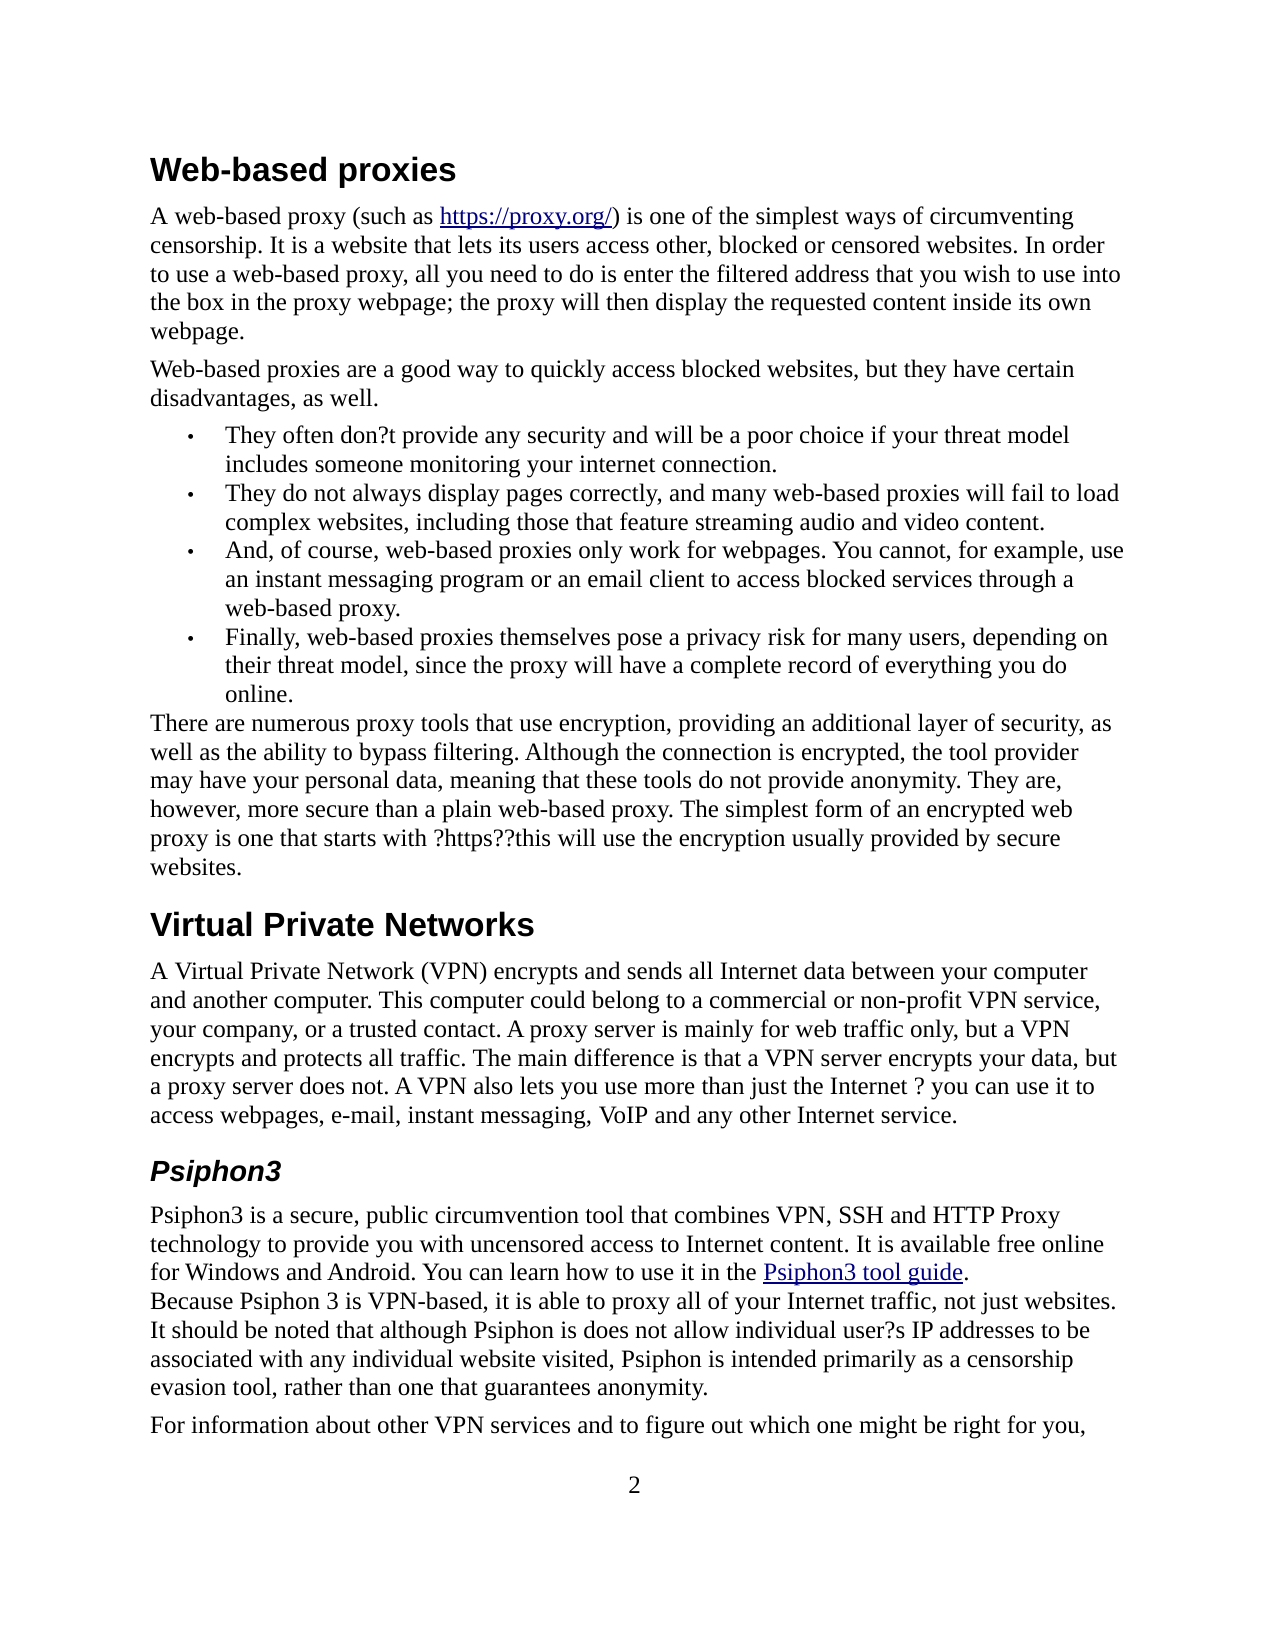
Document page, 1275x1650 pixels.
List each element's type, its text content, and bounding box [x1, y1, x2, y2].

text There are numerous proxy tools that use encryption, providing an additional layer of security, as well as the ability to bypass filtering. Although the connection is encrypted, the tool provider may have your personal data, meaning that these tools do not provide anonymity. They are, however, more secure than a plain web-based proxy. The simplest form of an encrypted web proxy is one that starts with ?https??this will use the encryption usually provided by secure websites. [150, 708, 1125, 880]
text A Virtual Private Network (VPN) encrypts and sends all Internet data between your computer and another computer. This computer could belong to a commercial or non-profit VPN service, your company, or a trusted contact. A proxy server is mainly for web traffic only, but a VPN encrypts and protects all traffic. The main difference is that a VPN server encrypts your data, but a proxy server does not. A VPN also lets you use more than just the Internet ? you can use it to access webpages, e-mail, instant messaging, VoIP and any other Internet service. [150, 956, 1125, 1129]
list They do not always display pages correctly, and many web-based proxies will fail to load complex websites, including those that feature streaming audio and video content. [187, 478, 1125, 535]
subtitle Psiphon3 [150, 1154, 1125, 1187]
text Web-based proxies are a good way to quickly access blocked websites, but they have certain disadvantages, as well. [150, 354, 1125, 411]
list And, of course, web-based proxies only work for webpages. You cannot, for example, use an instant messaging program or an email client to access blocked services through a web-based proxy. [187, 535, 1125, 622]
text For information about other VPN services and to figure out which one might be right for you, [150, 1410, 1125, 1439]
subtitle Web-based proxies [150, 150, 1125, 189]
text Psiphon3 is a secure, public circumvention tool that combines VPN, SSH and HTTP Proxy technology to provide you with uncensored access to Internet content. It is available free online for Windows and Android. You can learn how to use it in the Psiphon3 tool guide. Because Psiphon 3 is VPN-based, it is able to proxy all of your Internet traffic, not just websites. It should be noted that although Psiphon is does not allow individual user?s IP addresses to be associated with any individual website visited, Psiphon is intended primarily as a censorship evasion tool, rather than one that guarantees anonymity. [150, 1200, 1125, 1401]
list They often don?t provide any security and will be a poor choice if your threat model includes someone monitoring your internet connection. [187, 420, 1125, 478]
text A web-based proxy (such as https://proxy.org/) is one of the simplest ways of circumventing censorship. It is a website that lets its users access other, blocked or censored websites. In order to use a web-based proxy, all you need to do is enter the filtered address that you wish to use into the box in the proxy webpage; the proxy will then display the requested content inside its own webpage. [150, 201, 1125, 345]
subtitle Virtual Private Networks [150, 905, 1125, 944]
list Finally, web-based proxies themselves pose a privacy risk for many users, depending on their threat model, since the proxy will have a complete record of everything you do online. [187, 622, 1125, 708]
